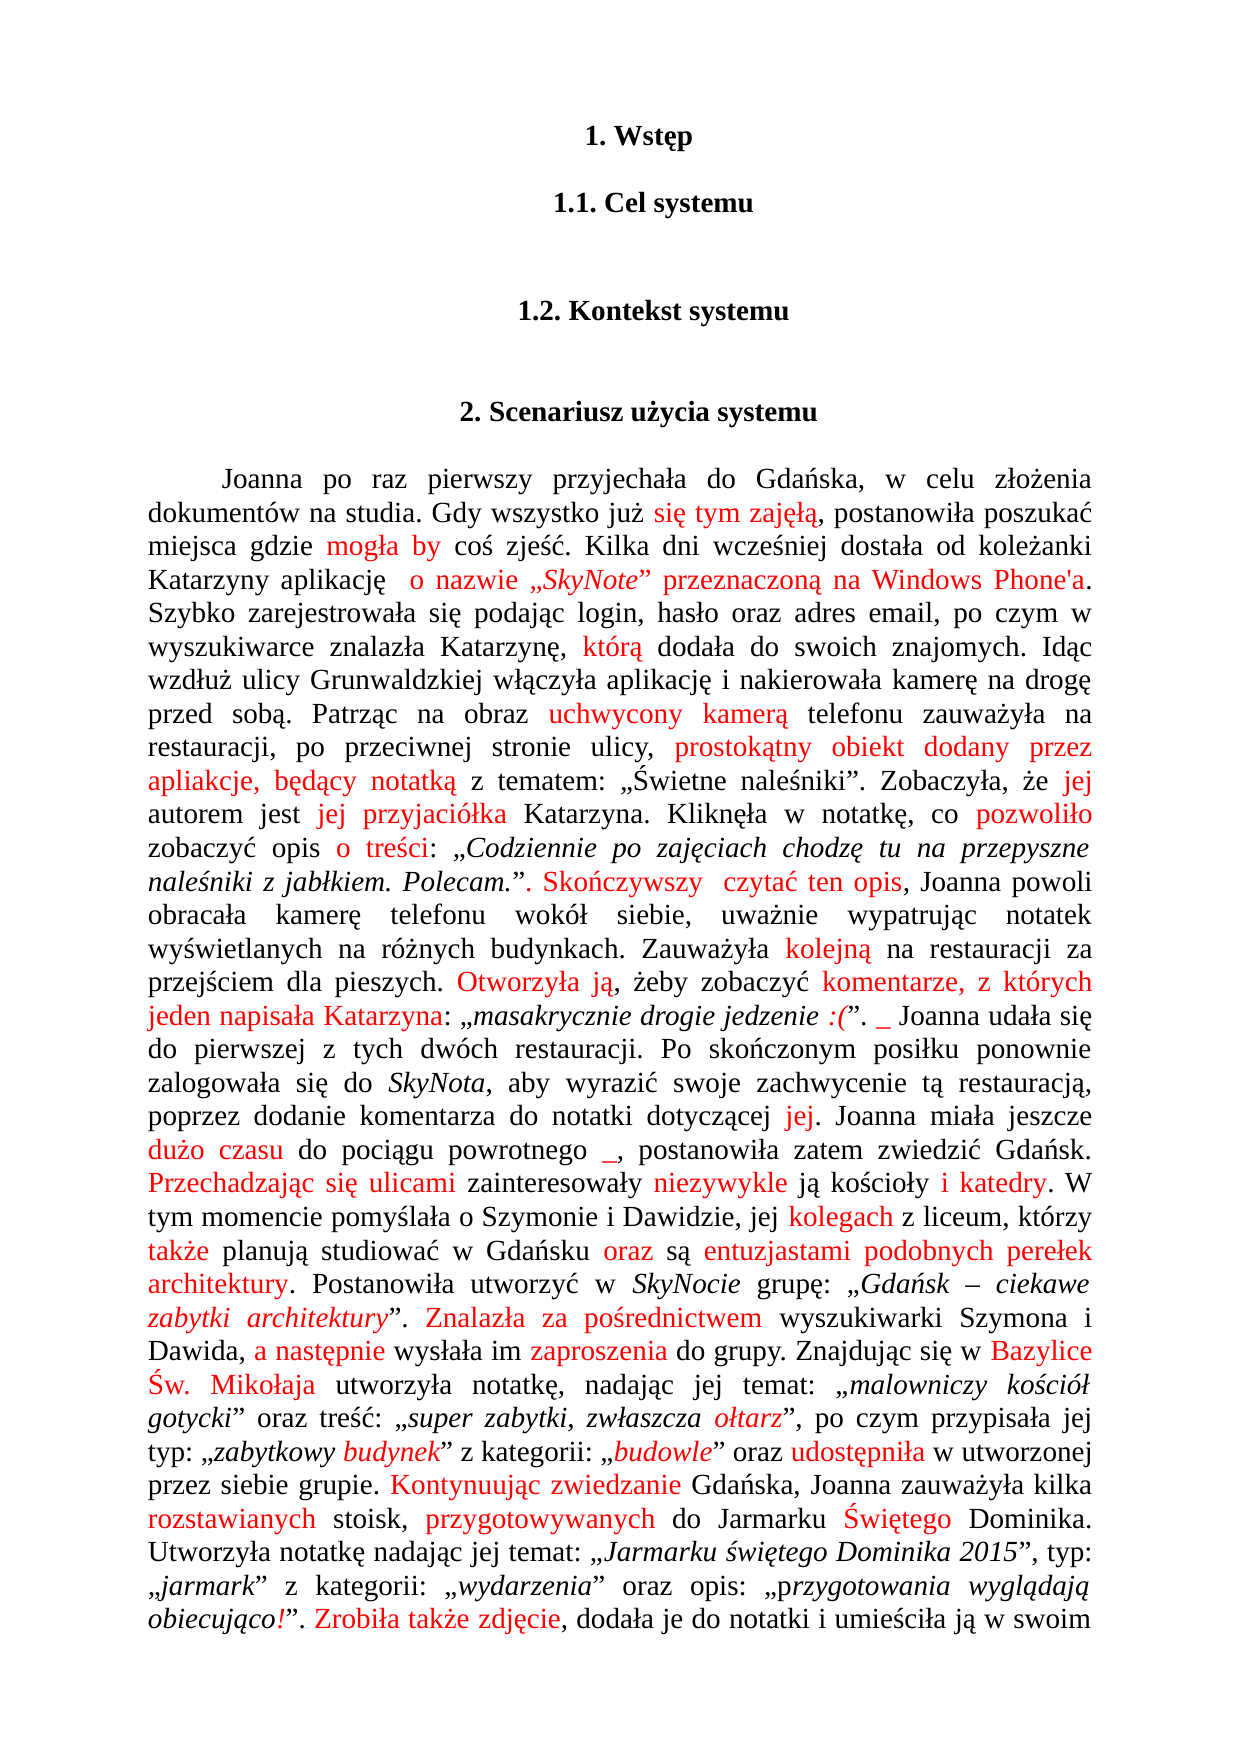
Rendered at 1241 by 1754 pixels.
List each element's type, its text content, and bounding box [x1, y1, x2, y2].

text Joanna po raz pierwszy przyjechała do Gdańska, w celu złożenia dokumentów na studia. Gdy wszystko już się tym zajęłą, postanowiła poszukać miejsca gdzie mogła by coś zjeść. Kilka dni wcześniej dostała od koleżanki Katarzyny aplikację o nazwie „SkyNote” przeznaczoną na Windows Phone'a. Szybko zarejestrowała się podając login, hasło oraz adres email, po czym w wyszukiwarce znalazła Katarzynę, którą dodała do swoich znajomych. Idąc wzdłuż ulicy Grunwaldzkiej włączyła aplikację i nakierowała kamerę na drogę przed sobą. Patrząc na obraz uchwycony kamerą telefonu zauważyła na restauracji, po przeciwnej stronie ulicy, prostokątny obiekt dodany przez apliakcje, będący notatką z tematem: „Świetne naleśniki”. Zobaczyła, że jej autorem jest jej przyjaciółka Katarzyna. Kliknęła w notatkę, co pozwoliło zobaczyć opis o treści: „Codziennie po zajęciach chodzę tu na przepyszne naleśniki z jabłkiem. Polecam.”. Skończywszy czytać ten opis, Joanna powoli obracała kamerę telefonu wokół siebie, uważnie wypatrując notatek wyświetlanych na różnych budynkach. Zauważyła kolejną na restauracji za przejściem dla pieszych. Otworzyła ją, żeby zobaczyć komentarze, z których jeden napisała Katarzyna: „masakrycznie drogie jedzenie :(”. _ Joanna udała się do pierwszej z tych dwóch restauracji. Po skończonym posiłku ponownie zalogowała się do SkyNota, aby wyrazić swoje zachwycenie tą restauracją, poprzez dodanie komentarza do notatki dotyczącej jej. Joanna miała jeszcze dużo czasu do pociągu powrotnego _, postanowiła zatem zwiedzić Gdańsk. Przechadzając się ulicami zainteresowały niezywykle ją kościoły i katedry. W tym momencie pomyślała o Szymonie i Dawidzie, jej kolegach z liceum, którzy także planują studiować w Gdańsku oraz są entuzjastami podobnych perełek architektury. Postanowiła utworzyć w SkyNocie grupę: „Gdańsk – ciekawe zabytki architektury”. Znalazła za pośrednictwem wyszukiwarki Szymona i Dawida, a następnie wysłała im zaproszenia do grupy. Znajdując się w Bazylice Św. Mikołaja utworzyła notatkę, nadając jej temat: „malowniczy kościół gotycki” oraz treść: „super zabytki, zwłaszcza ołtarz”, po czym przypisała jej typ: „zabytkowy budynek” z kategorii: „budowle” oraz udostępniła w utworzonej przez siebie grupie. Kontynuując zwiedzanie Gdańska, Joanna zauważyła kilka rozstawianych stoisk, przygotowywanych do Jarmarku Świętego Dominika. Utworzyła notatkę nadając jej temat: „Jarmarku świętego Dominika 2015”, typ: „jarmark” z kategorii: „wydarzenia” oraz opis: „przygotowania wyglądają obiecująco!”. Zrobiła także zdjęcie, dodała je do notatki i umieściła ją w swoim [148, 461, 1092, 1635]
list Kontekst systemu [207, 293, 1092, 327]
list Wstęp [177, 118, 1092, 152]
list Cel systemu [207, 185, 1092, 219]
list Scenariusz użycia systemu [177, 394, 1092, 428]
